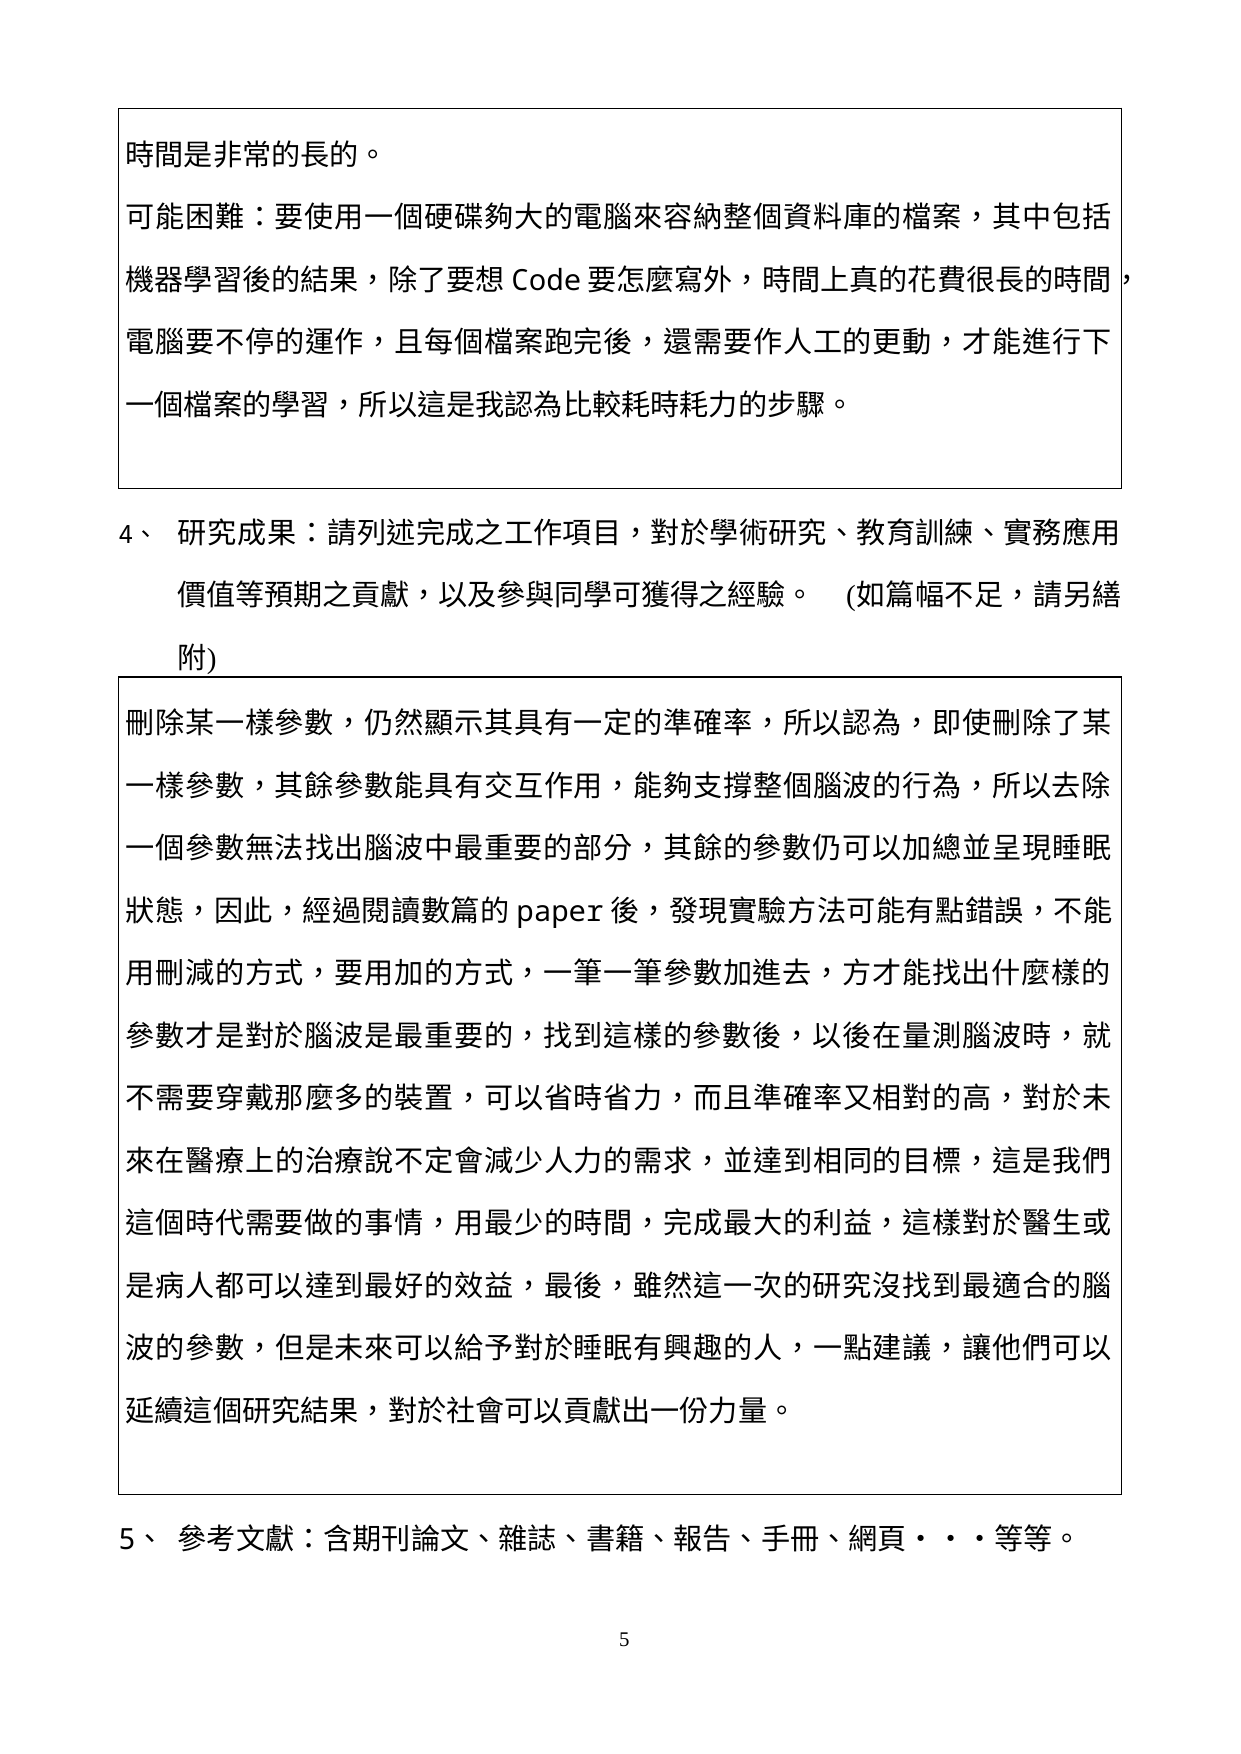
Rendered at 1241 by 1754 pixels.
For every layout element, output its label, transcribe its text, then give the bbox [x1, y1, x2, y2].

text 可能困難：要使用一個硬碟夠大的電腦來容納整個資料庫的檔案，其中包括機器學習後的結果，除了要想Code要怎麼寫外，時間上真的花費很長的時間，電腦要不停的運作，且每個檔案跑完後，還需要作人工的更動，才能進行下一個檔案的學習，所以這是我認為比較耗時耗力的步驟。 [119, 170, 1121, 423]
text 時間是非常的長的。 [119, 109, 1121, 170]
text 刪除某一樣參數，仍然顯示其具有一定的準確率，所以認為，即使刪除了某一樣參數，其餘參數能具有交互作用，能夠支撐整個腦波的行為，所以去除一個參數無法找出腦波中最重要的部分，其餘的參數仍可以加總並呈現睡眠狀態，因此，經過閱讀數篇的paper後，發現實驗方法可能有點錯誤，不能用刪減的方式，要用加的方式，一筆一筆參數加進去，方才能找出什麼樣的參數才是對於腦波是最重要的，找到這樣的參數後，以後在量測腦波時，就不需要穿戴那麼多的裝置，可以省時省力，而且準確率又相對的高，對於未來在醫療上的治療說不定會減少人力的需求，並達到相同的目標，這是我們這個時代需要做的事情，用最少的時間，完成最大的利益，這樣對於醫生或是病人都可以達到最好的效益，最後，雖然這一次的研究沒找到最適合的腦波的參數，但是未來可以給予對於睡眠有興趣的人，一點建議，讓他們可以延續這個研究結果，對於社會可以貢獻出一份力量。 [119, 678, 1121, 1429]
list 參考文獻：含期刊論文、雜誌、書籍、報告、手冊、網頁‧‧‧等等。 [118, 1495, 1122, 1558]
list 研究成果：請列述完成之工作項目，對於學術研究、教育訓練、實務應用價值等預期之貢獻，以及參與同學可獲得之經驗。 (如篇幅不足，請另繕附) [118, 489, 1122, 676]
